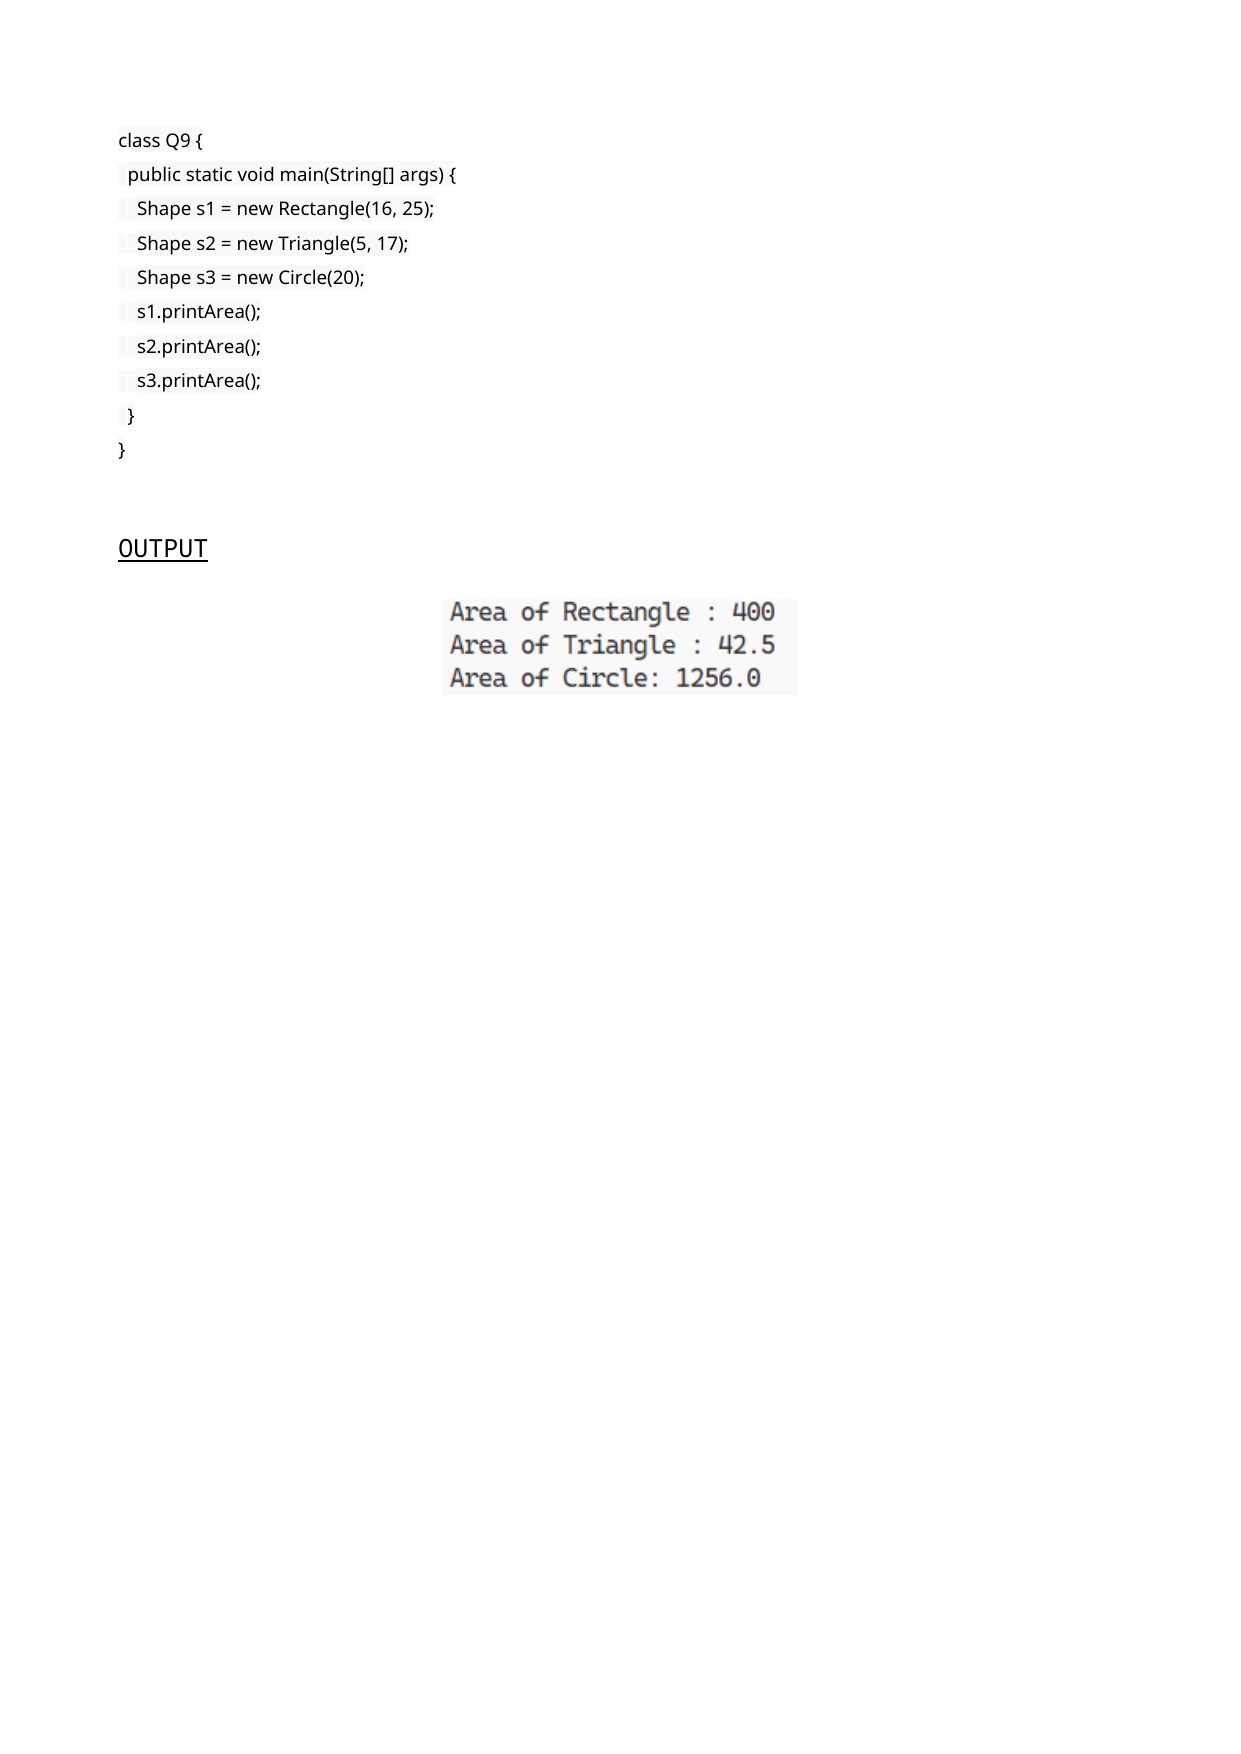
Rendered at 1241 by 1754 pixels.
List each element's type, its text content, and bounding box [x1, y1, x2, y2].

text class Q9 { [118, 118, 1122, 152]
text Shape s3 = new Circle(20); [118, 256, 1122, 290]
text s3.printArea(); [118, 359, 1122, 393]
picture [442, 599, 798, 695]
text s1.printArea(); [118, 290, 1122, 324]
text Shape s1 = new Rectangle(16, 25); [118, 187, 1122, 221]
text OUTPUT [118, 531, 1122, 565]
text Shape s2 = new Triangle(5, 17); [118, 221, 1122, 256]
text public static void main(String[] args) { [118, 152, 1122, 187]
text } [118, 427, 1122, 462]
text } [118, 393, 1122, 427]
text s2.printArea(); [118, 324, 1122, 359]
